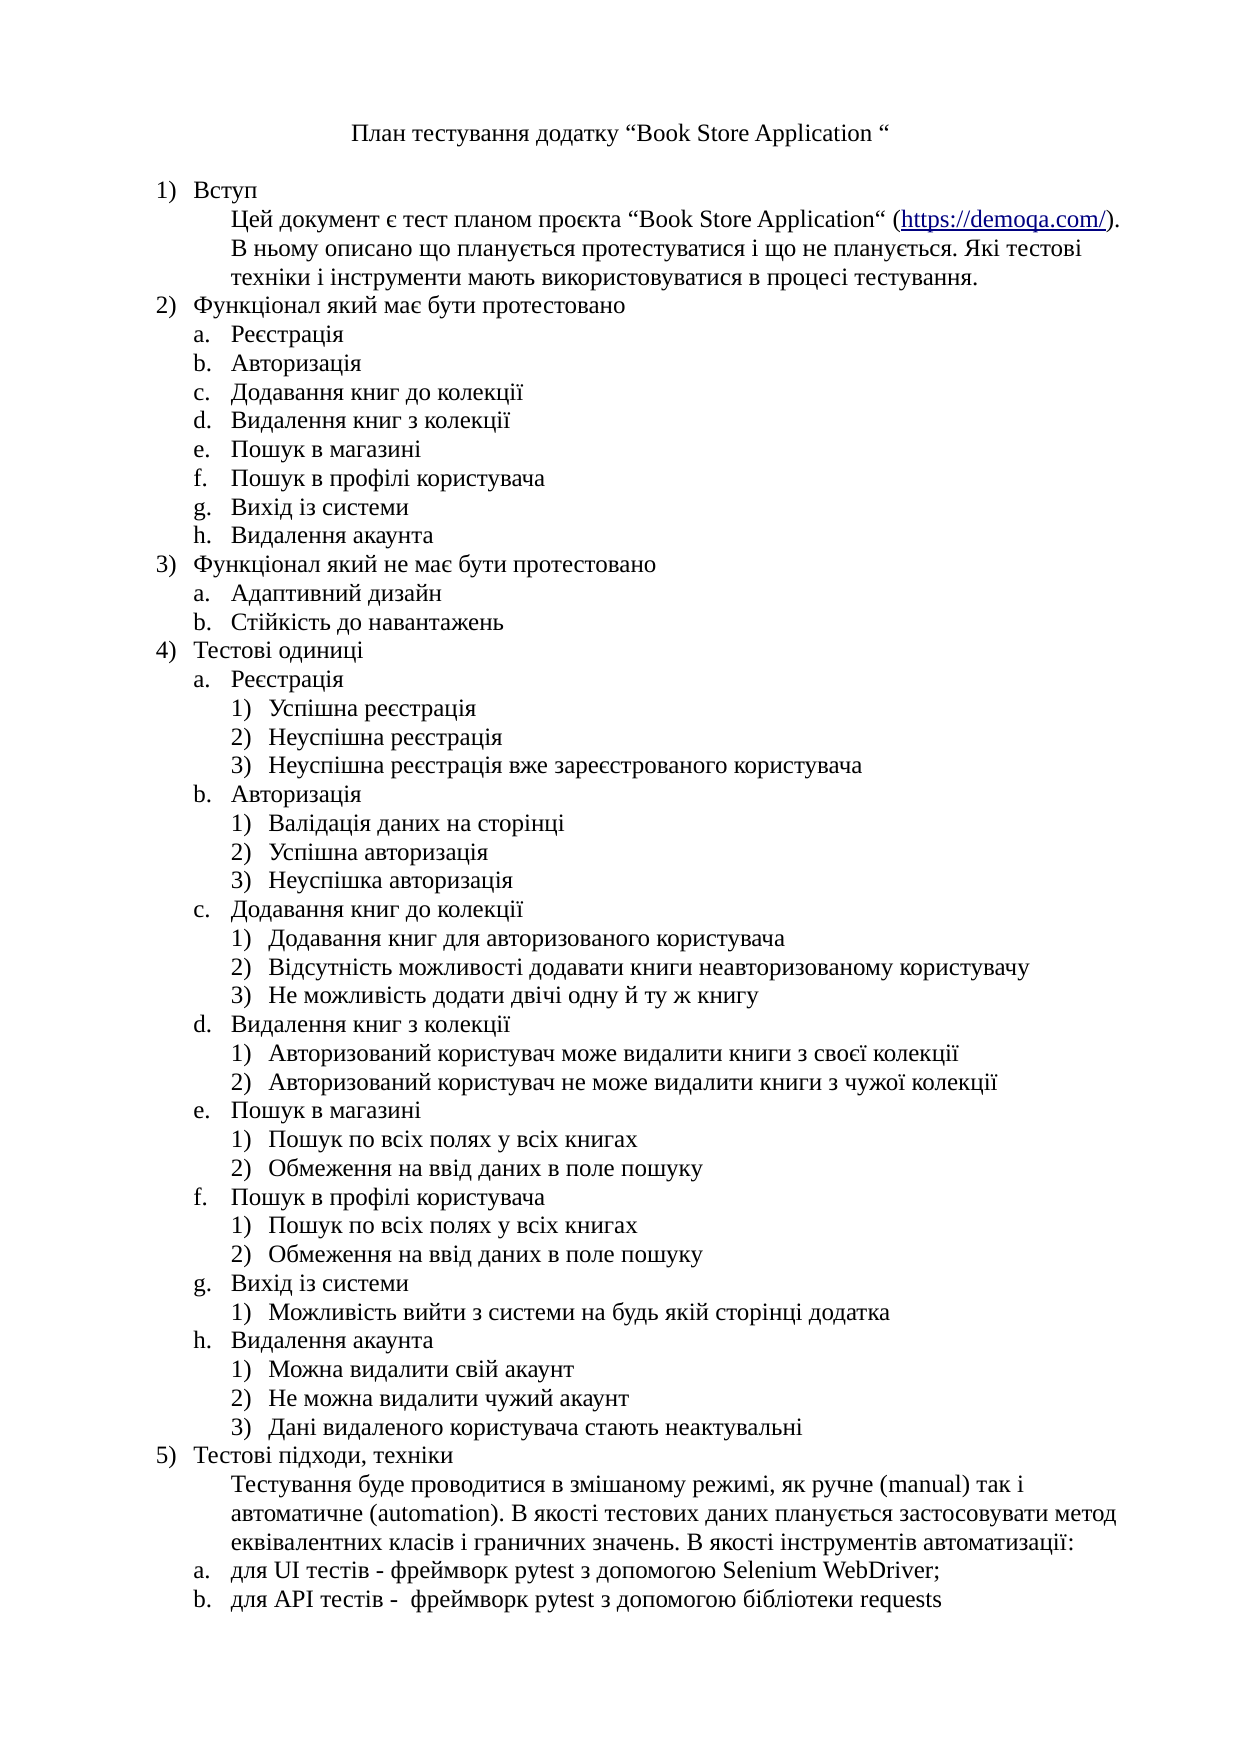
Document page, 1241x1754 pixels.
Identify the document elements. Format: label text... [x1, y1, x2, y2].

list Стійкість до навантажень [193, 607, 1122, 636]
list Цей документ є тест планом проєкта “Book Store Application“ (https://demoqa.com/). В ньому описано що планується протестуватися і що не планується. Які тестові техніки і інструменти мають використовуватися в процесі тестування. [193, 204, 1122, 291]
list Пошук в магазині [193, 434, 1122, 463]
list Пошук в профілі користувача [193, 463, 1122, 492]
list Вступ [156, 176, 1122, 204]
list для API тестів - фреймворк pytest з допомогою бібліотеки requests [193, 1584, 1122, 1613]
list Не можна видалити чужий акаунт [231, 1383, 1122, 1412]
list Можна видалити свій акаунт [231, 1354, 1122, 1383]
list Додавання книг до колекції [193, 894, 1122, 923]
list Реєстрація [193, 664, 1122, 693]
list Видалення акаунта [193, 521, 1122, 549]
list Успішна реєстрація [231, 693, 1122, 722]
list Видалення книг з колекції [193, 1009, 1122, 1038]
list Валідація даних на сторінці [231, 808, 1122, 837]
list Успішна авторизація [231, 837, 1122, 866]
list Тестові підходи, техніки [156, 1441, 1122, 1469]
list Вихід із системи [193, 1268, 1122, 1297]
list Реєстрація [193, 319, 1122, 348]
list Функціонал який має бути протестовано [156, 291, 1122, 319]
list Видалення акаунта [193, 1326, 1122, 1354]
list Пошук по всіх полях у всіх книгах [231, 1124, 1122, 1153]
list Додавання книг до колекції [193, 377, 1122, 406]
list Авторизація [193, 779, 1122, 808]
list Неуспішка авторизація [231, 866, 1122, 894]
list Неуспішна реєстрація вже зареєстрованого користувача [231, 751, 1122, 779]
list Можливість вийти з системи на будь якій сторінці додатка [231, 1297, 1122, 1326]
list Відсутність можливості додавати книги неавторизованому користувачу [231, 952, 1122, 981]
list Неуспішна реєстрація [231, 722, 1122, 751]
list Дані видаленого користувача стають неактувальні [231, 1412, 1122, 1441]
list Вихід із системи [193, 492, 1122, 521]
list Видалення книг з колекції [193, 406, 1122, 434]
list Авторизований користувач не може видалити книги з чужої колекції [231, 1067, 1122, 1096]
list Пошук в магазині [193, 1096, 1122, 1124]
list Не можливість додати двічі одну й ту ж книгу [231, 981, 1122, 1009]
list Тестування буде проводитися в змішаному режимі, як ручне (manual) так і автоматичне (automation). В якості тестових даних планується застосовувати метод еквівалентних класів і граничних значень. В якості інструментів автоматизації: [193, 1469, 1122, 1556]
list Пошук по всіх полях у всіх книгах [231, 1211, 1122, 1239]
list Пошук в профілі користувача [193, 1182, 1122, 1211]
list Додавання книг для авторизованого користувача [231, 923, 1122, 952]
list Адаптивний дизайн [193, 578, 1122, 607]
list Авторизація [193, 348, 1122, 377]
list Функціонал який не має бути протестовано [156, 549, 1122, 578]
list Тестові одиниці [156, 636, 1122, 664]
list для UI тестів - фреймворк pytest з допомогою Selenium WebDriver; [193, 1556, 1122, 1584]
list Авторизований користувач може видалити книги з своєї колекції [231, 1038, 1122, 1067]
text План тестування додатку “Book Store Application “ [118, 118, 1122, 147]
list Обмеження на ввід даних в поле пошуку [231, 1153, 1122, 1182]
list Обмеження на ввід даних в поле пошуку [231, 1239, 1122, 1268]
